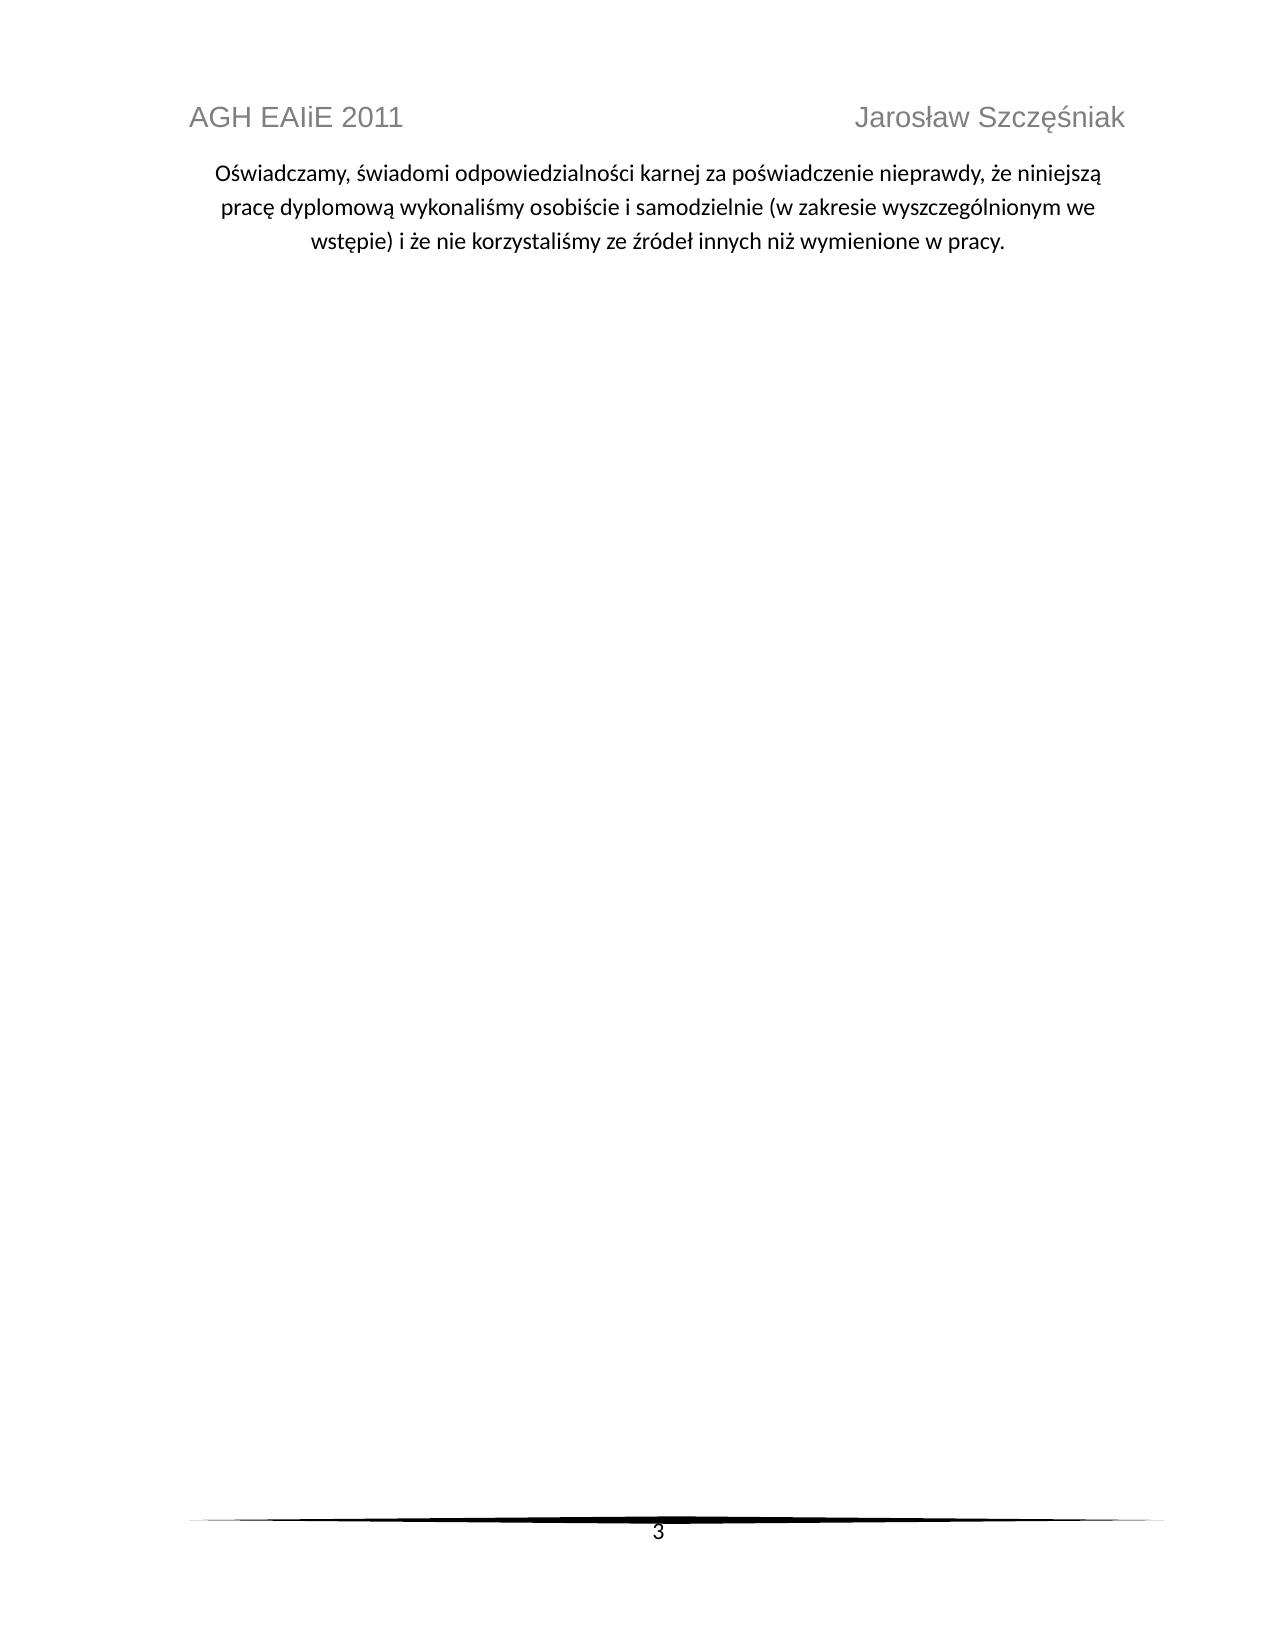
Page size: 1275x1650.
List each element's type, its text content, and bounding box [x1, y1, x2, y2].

text Oświadczamy, świadomi odpowiedzialności karnej za poświadczenie nieprawdy, że niniejszą pracę dyplomową wykonaliśmy osobiście i samodzielnie (w zakresie wyszczególnionym we wstępie) i że nie korzystaliśmy ze źródeł innych niż wymienione w pracy. [189, 158, 1127, 255]
